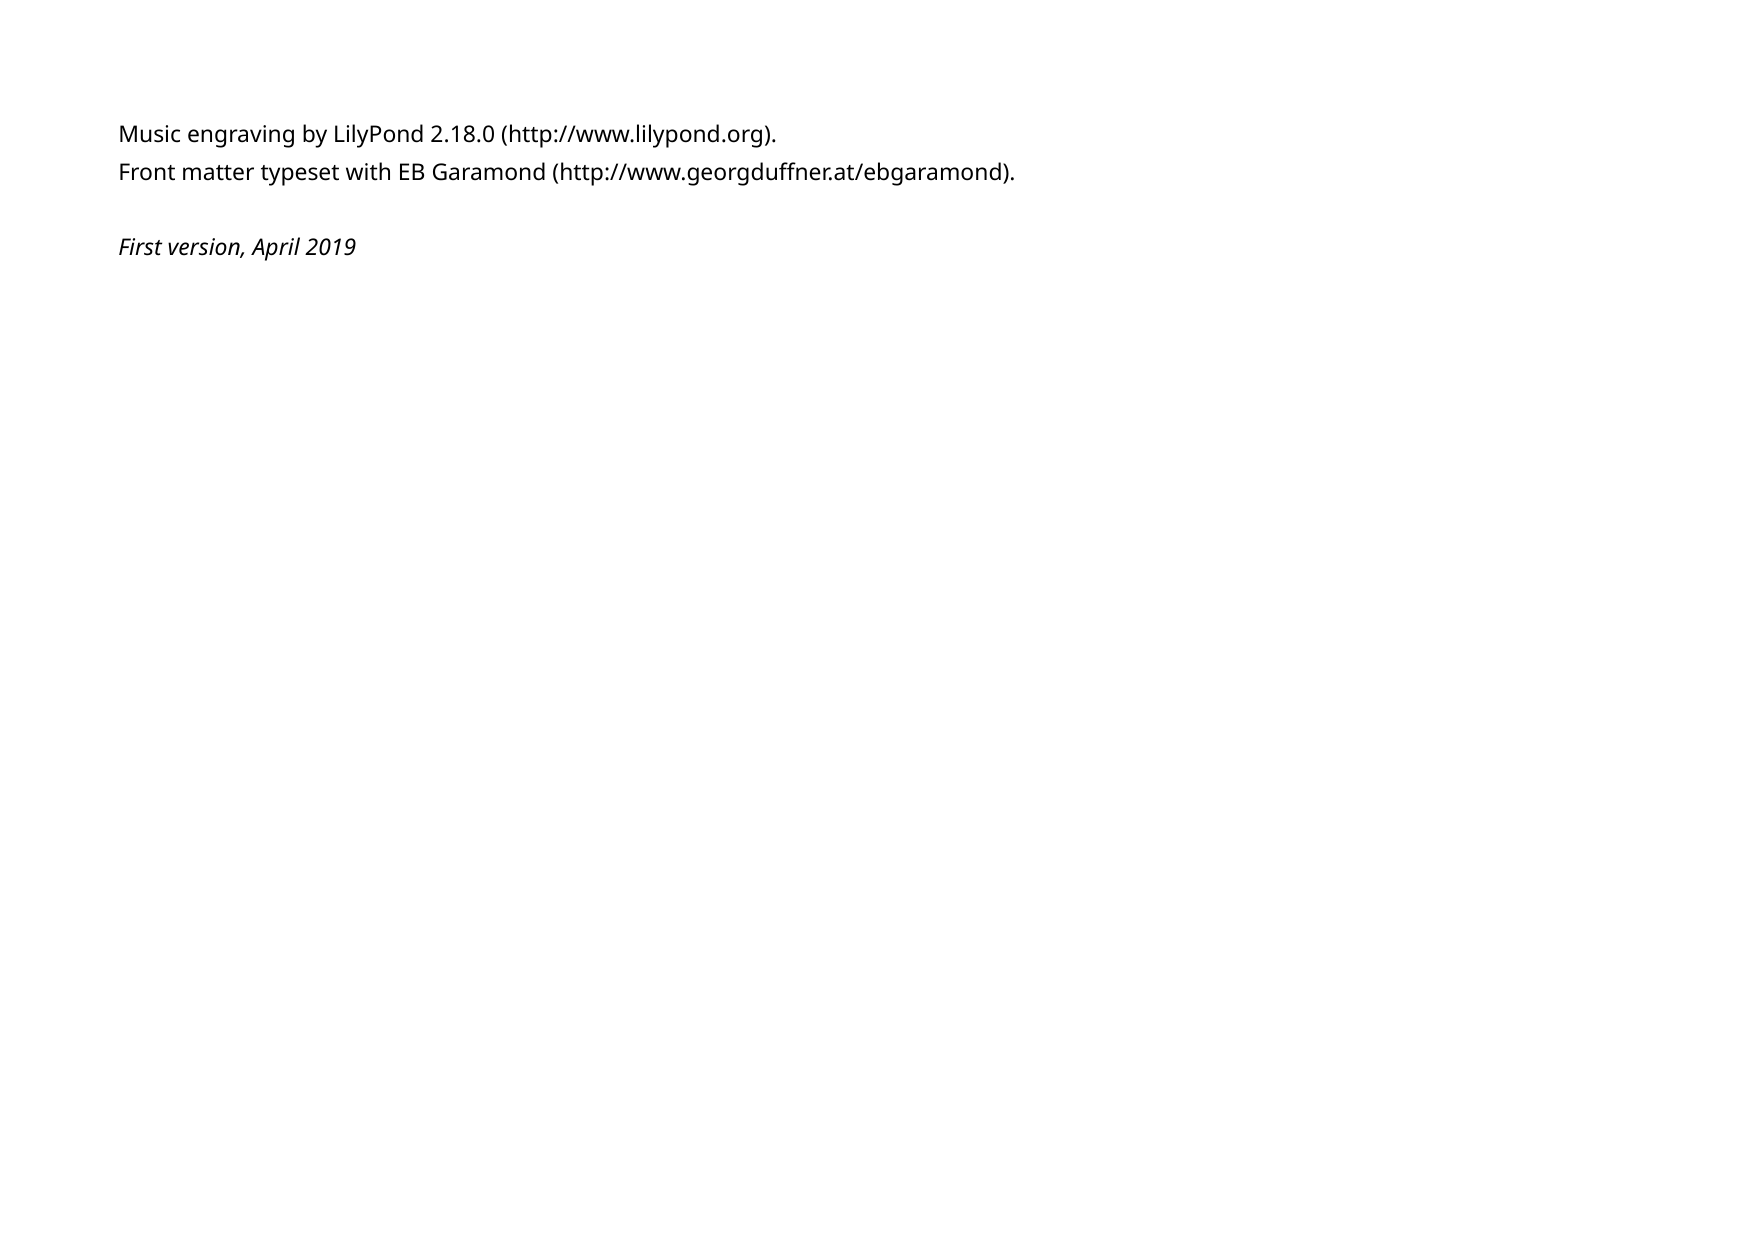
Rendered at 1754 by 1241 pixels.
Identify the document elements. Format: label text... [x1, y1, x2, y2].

text First version, April 2019 [118, 231, 1518, 262]
text Music engraving by LilyPond 2.18.0 (http://www.lilypond.org). Front matter typeset with EB Garamond (http://www.georgduffner.at/ebgaramond). [118, 118, 1518, 187]
